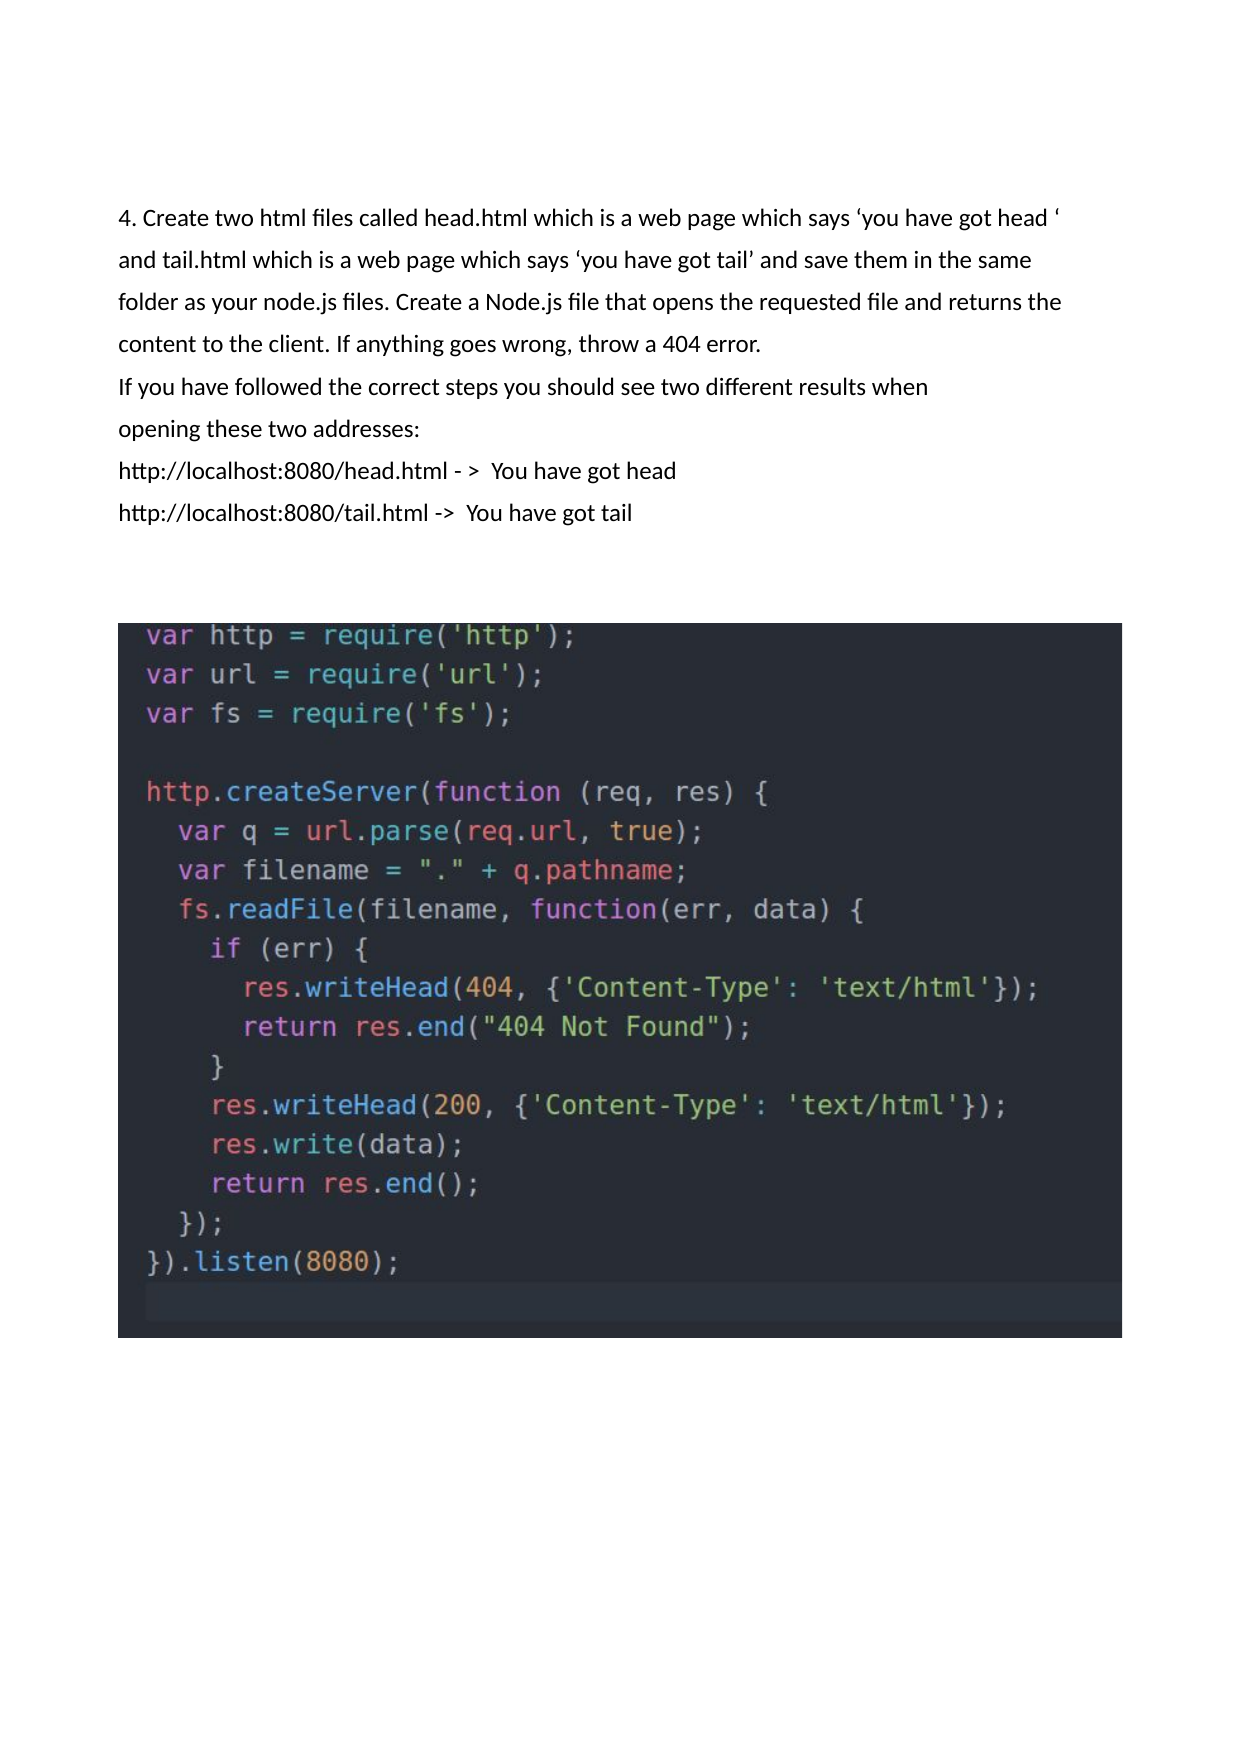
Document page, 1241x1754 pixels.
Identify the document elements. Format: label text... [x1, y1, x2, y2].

text If you have followed the correct steps you should see two different results when [118, 371, 1122, 401]
text http://localhost:8080/head.html​ - > ​ You have got head [118, 455, 1122, 485]
text http://localhost:8080/tail.html​ -> ​ You have got tail [118, 497, 1122, 527]
text folder as your node.js files. Create a Node.js file that opens the requested file and returns the [118, 286, 1122, 317]
text opening these two addresses: [118, 413, 1122, 443]
text content to the client. If anything goes wrong, throw a 404 error. [118, 328, 1122, 359]
text 4. Create two html files called head.html which is a web page which says ‘you have got head ‘ [118, 202, 1122, 233]
picture [118, 623, 1123, 1338]
text and tail.html which is a web page which says ‘you have got tail’ and save them in the same [118, 244, 1122, 275]
